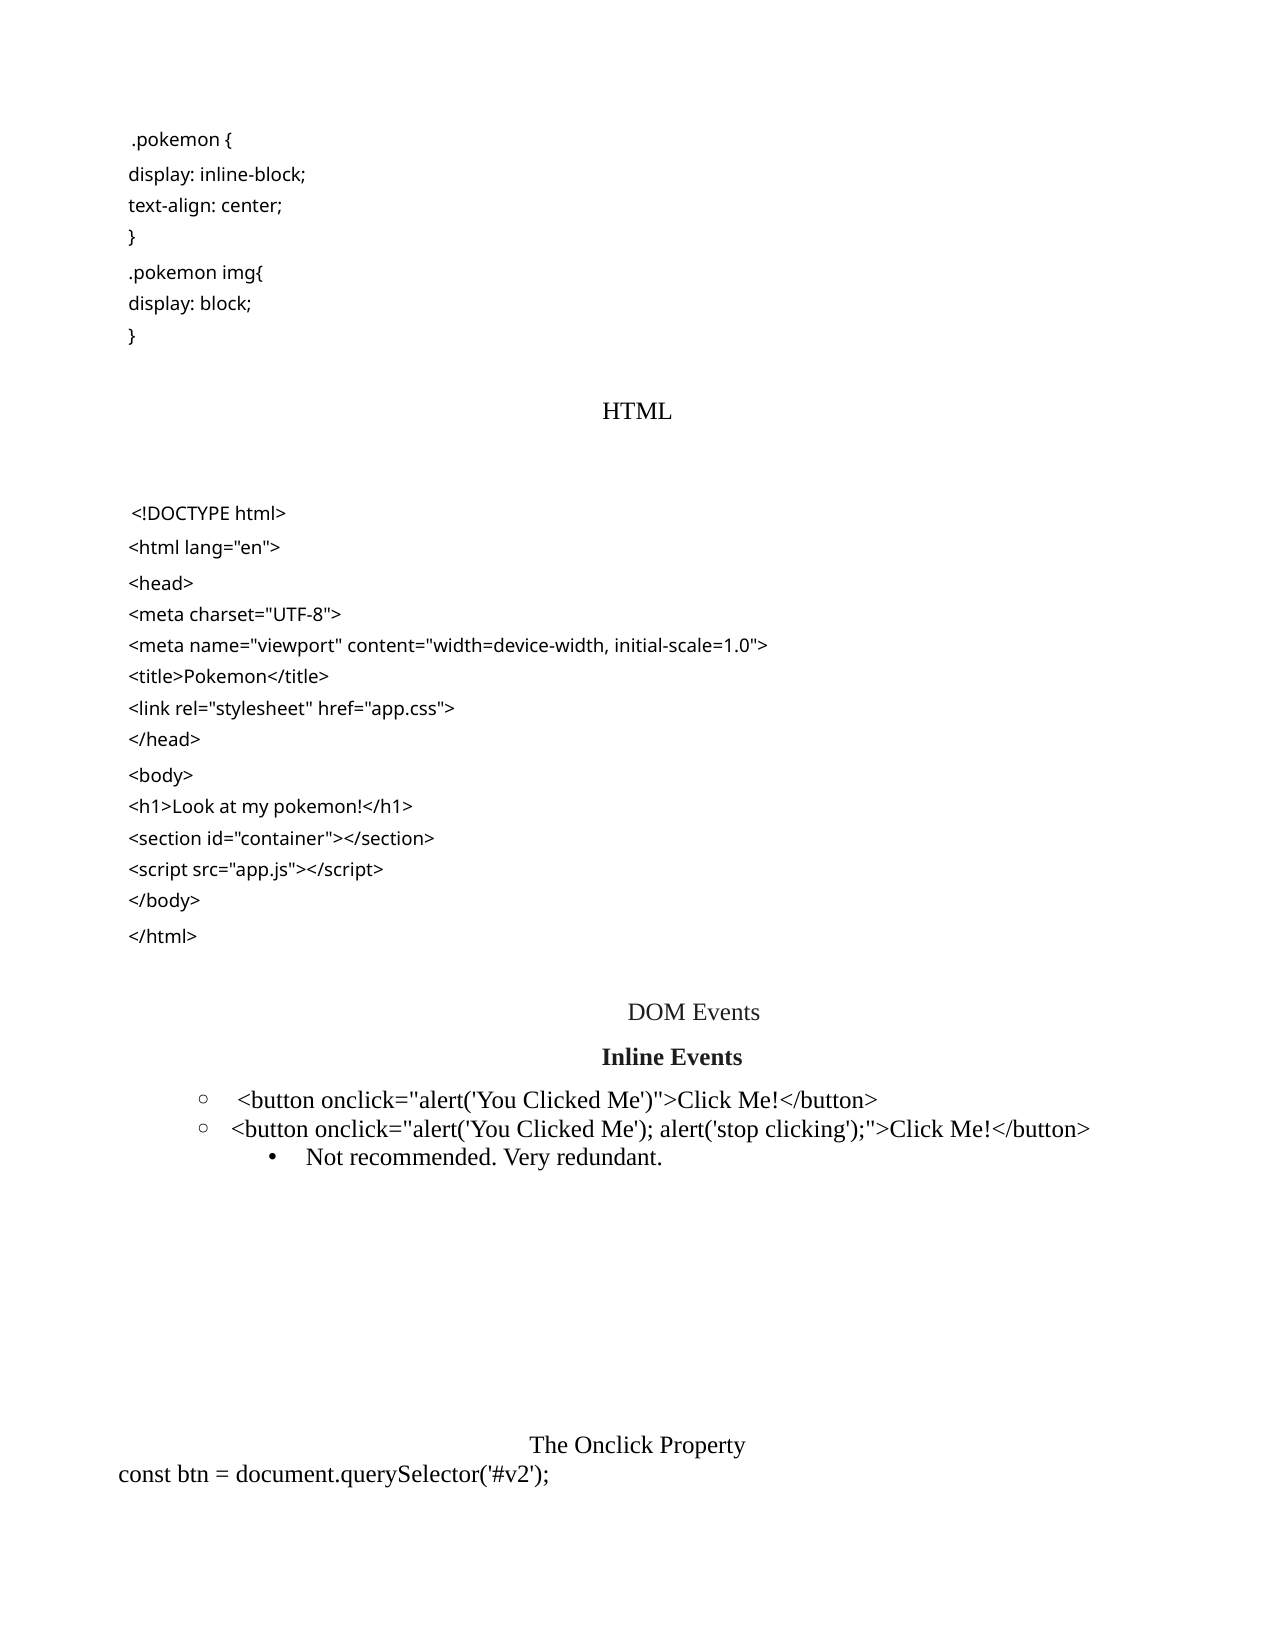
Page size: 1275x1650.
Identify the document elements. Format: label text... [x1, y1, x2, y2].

list Inline Events [156, 1041, 1157, 1070]
table_cell [118, 752, 128, 757]
table_cell [118, 757, 128, 788]
list <button onclick="alert('You Clicked Me')">Click Me!</button> [193, 1085, 1157, 1114]
table_cell [118, 316, 128, 347]
table_cell [118, 819, 128, 850]
table_cell [118, 560, 128, 564]
table_cell [118, 913, 128, 918]
table_cell <h1>Look at my pokemon!</h1> [128, 788, 1036, 819]
table_cell [118, 254, 128, 285]
table_cell [118, 850, 128, 882]
table_cell [118, 155, 128, 186]
table_cell [118, 882, 128, 913]
list DOM Events [193, 996, 1157, 1026]
table_cell [118, 721, 128, 752]
table_cell </body> [128, 882, 1036, 913]
table_header .pokemon { [128, 118, 481, 155]
table_cell [118, 658, 128, 689]
table_cell <body> [128, 757, 1036, 788]
table_cell display: block; [128, 285, 481, 316]
table_cell text-align: center; [128, 186, 481, 218]
table_cell [118, 249, 128, 254]
table_cell </html> [128, 918, 1036, 949]
table_cell </head> [128, 721, 1036, 752]
table_cell <html lang="en"> [128, 528, 1036, 559]
table_cell [118, 285, 128, 316]
table_cell [118, 689, 128, 721]
table_cell [118, 218, 128, 249]
table_cell display: inline-block; [128, 155, 481, 186]
table_cell [118, 627, 128, 658]
table_cell <section id="container"></section> [128, 819, 1036, 850]
text HTML [118, 363, 1157, 425]
table_cell <meta name="viewport" content="width=device-width, initial-scale=1.0"> [128, 627, 1036, 658]
table_cell <link rel="stylesheet" href="app.css"> [128, 689, 1036, 721]
table_cell [118, 352, 128, 363]
table_cell [128, 249, 481, 254]
table_cell [128, 348, 481, 352]
table_cell <script src="app.js"></script> [128, 850, 1036, 882]
table_cell [128, 913, 1036, 918]
table_cell <head> [128, 564, 1036, 596]
list Not recommended. Very redundant. [268, 1142, 1157, 1171]
table_header <!DOCTYPE html> [128, 491, 1036, 528]
table_cell [128, 560, 1036, 564]
table_header [118, 118, 128, 155]
table_header [118, 491, 128, 528]
table_cell [128, 752, 1036, 757]
table_cell .pokemon img{ [128, 254, 481, 285]
table_cell [118, 348, 128, 352]
table_cell <title>Pokemon</title> [128, 658, 1036, 689]
table_cell [118, 788, 128, 819]
text const btn = document.querySelector('#v2'); [118, 1459, 1157, 1487]
table_cell [128, 352, 481, 363]
table_cell <meta charset="UTF-8"> [128, 596, 1036, 627]
text The Onclick Property [118, 1430, 1157, 1459]
table_cell [118, 596, 128, 627]
table_cell } [128, 218, 481, 249]
table_cell [118, 186, 128, 218]
list <button onclick="alert('You Clicked Me'); alert('stop clicking');">Click Me!</button> [193, 1114, 1157, 1142]
table_cell [118, 528, 128, 559]
table_cell [118, 564, 128, 596]
table_cell } [128, 316, 481, 347]
table_cell [118, 918, 128, 949]
